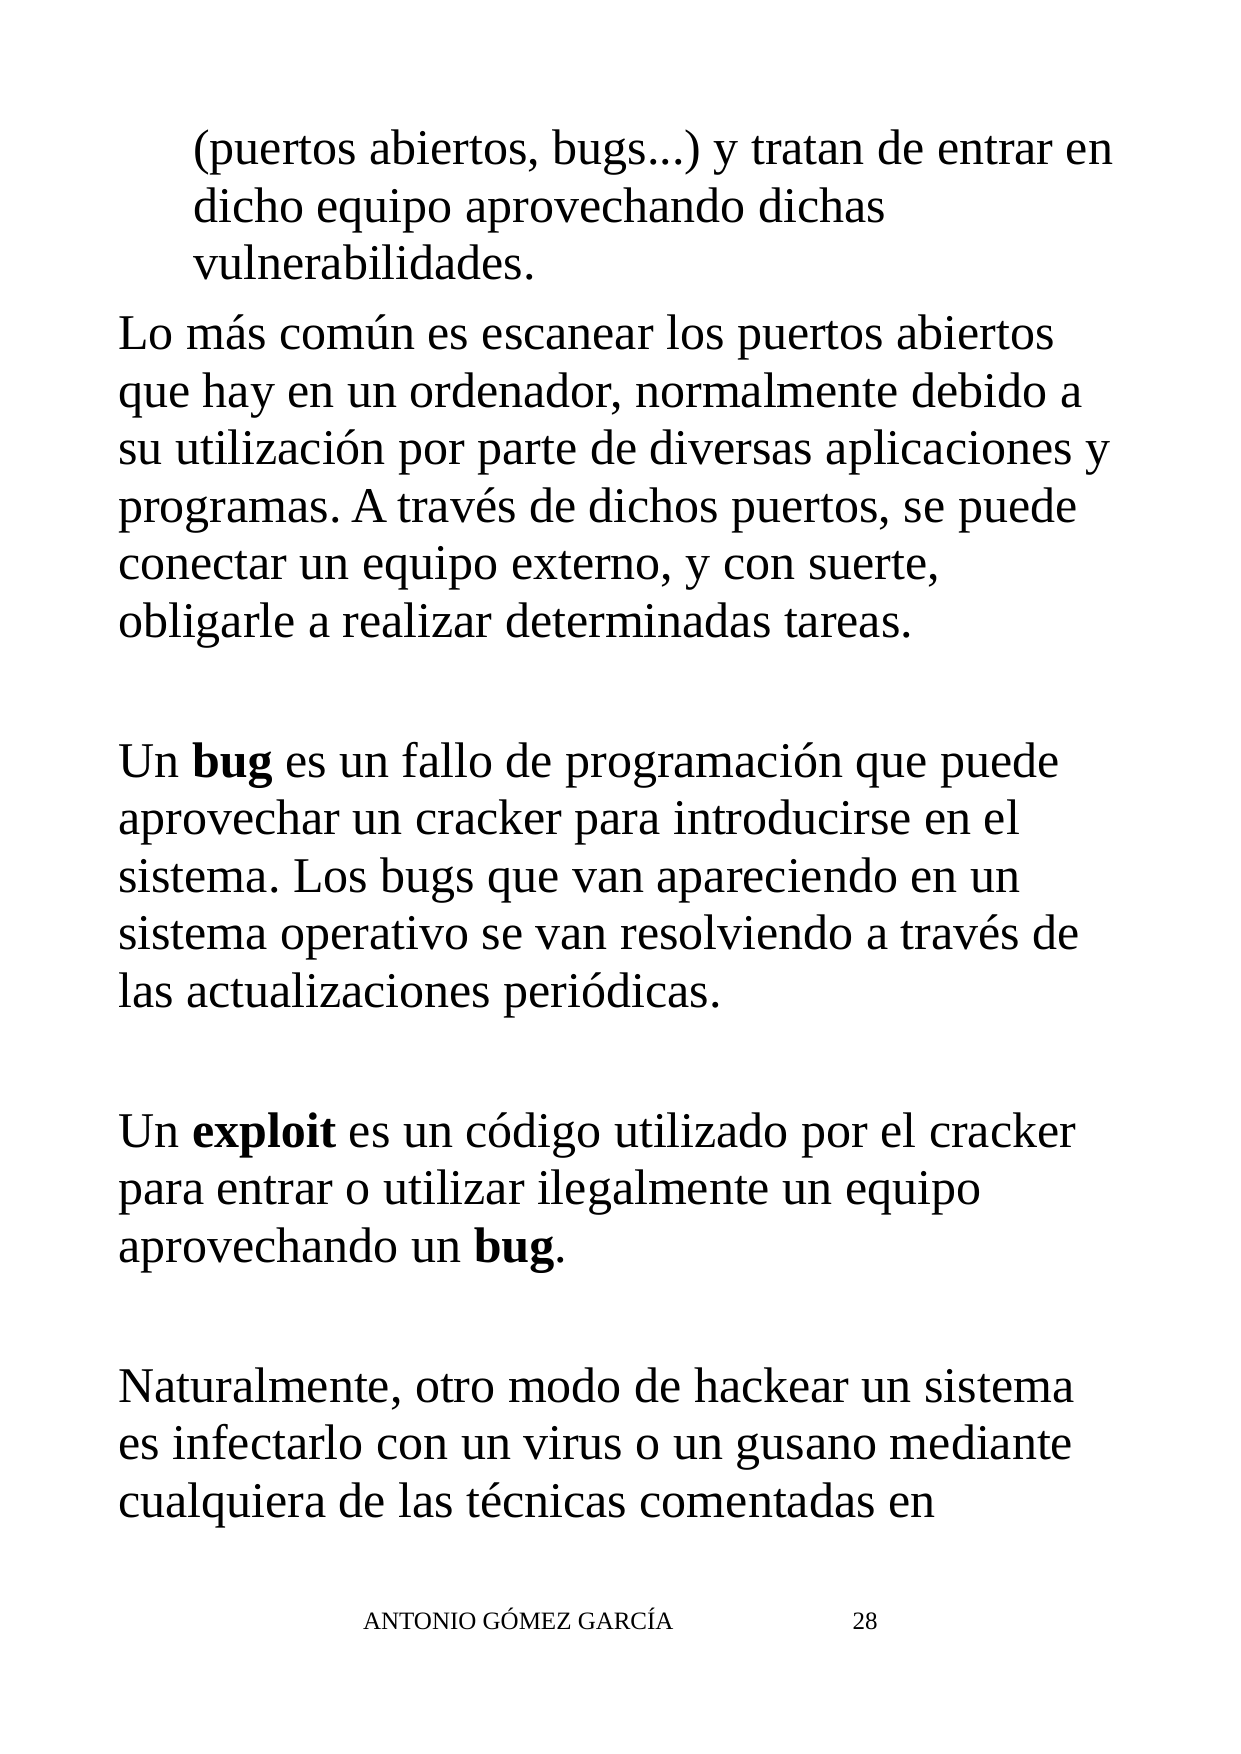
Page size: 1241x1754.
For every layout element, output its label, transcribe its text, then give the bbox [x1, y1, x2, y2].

text Naturalmente, otro modo de hackear un sistema es infectarlo con un virus o un gusano mediante cualquiera de las técnicas comentadas en [118, 1356, 1122, 1528]
text Un exploit es un código utilizado por el cracker para entrar o utilizar ilegalmente un equipo aprovechando un bug. [118, 1101, 1122, 1273]
text Un bug es un fallo de programación que puede aprovechar un cracker para introducirse en el sistema. Los bugs que van apareciendo en un sistema operativo se van resolviendo a través de las actualizaciones periódicas. [118, 731, 1122, 1018]
list (puertos abiertos, bugs...) y tratan de entrar en dicho equipo aprovechando dichas vulnerabilidades. [156, 118, 1122, 291]
text Lo más común es escanear los puertos abiertos que hay en un ordenador, normalmente debido a su utilización por parte de diversas aplicaciones y programas. A través de dichos puertos, se puede conectar un equipo externo, y con suerte, obligarle a realizar determinadas tareas. [118, 303, 1122, 648]
